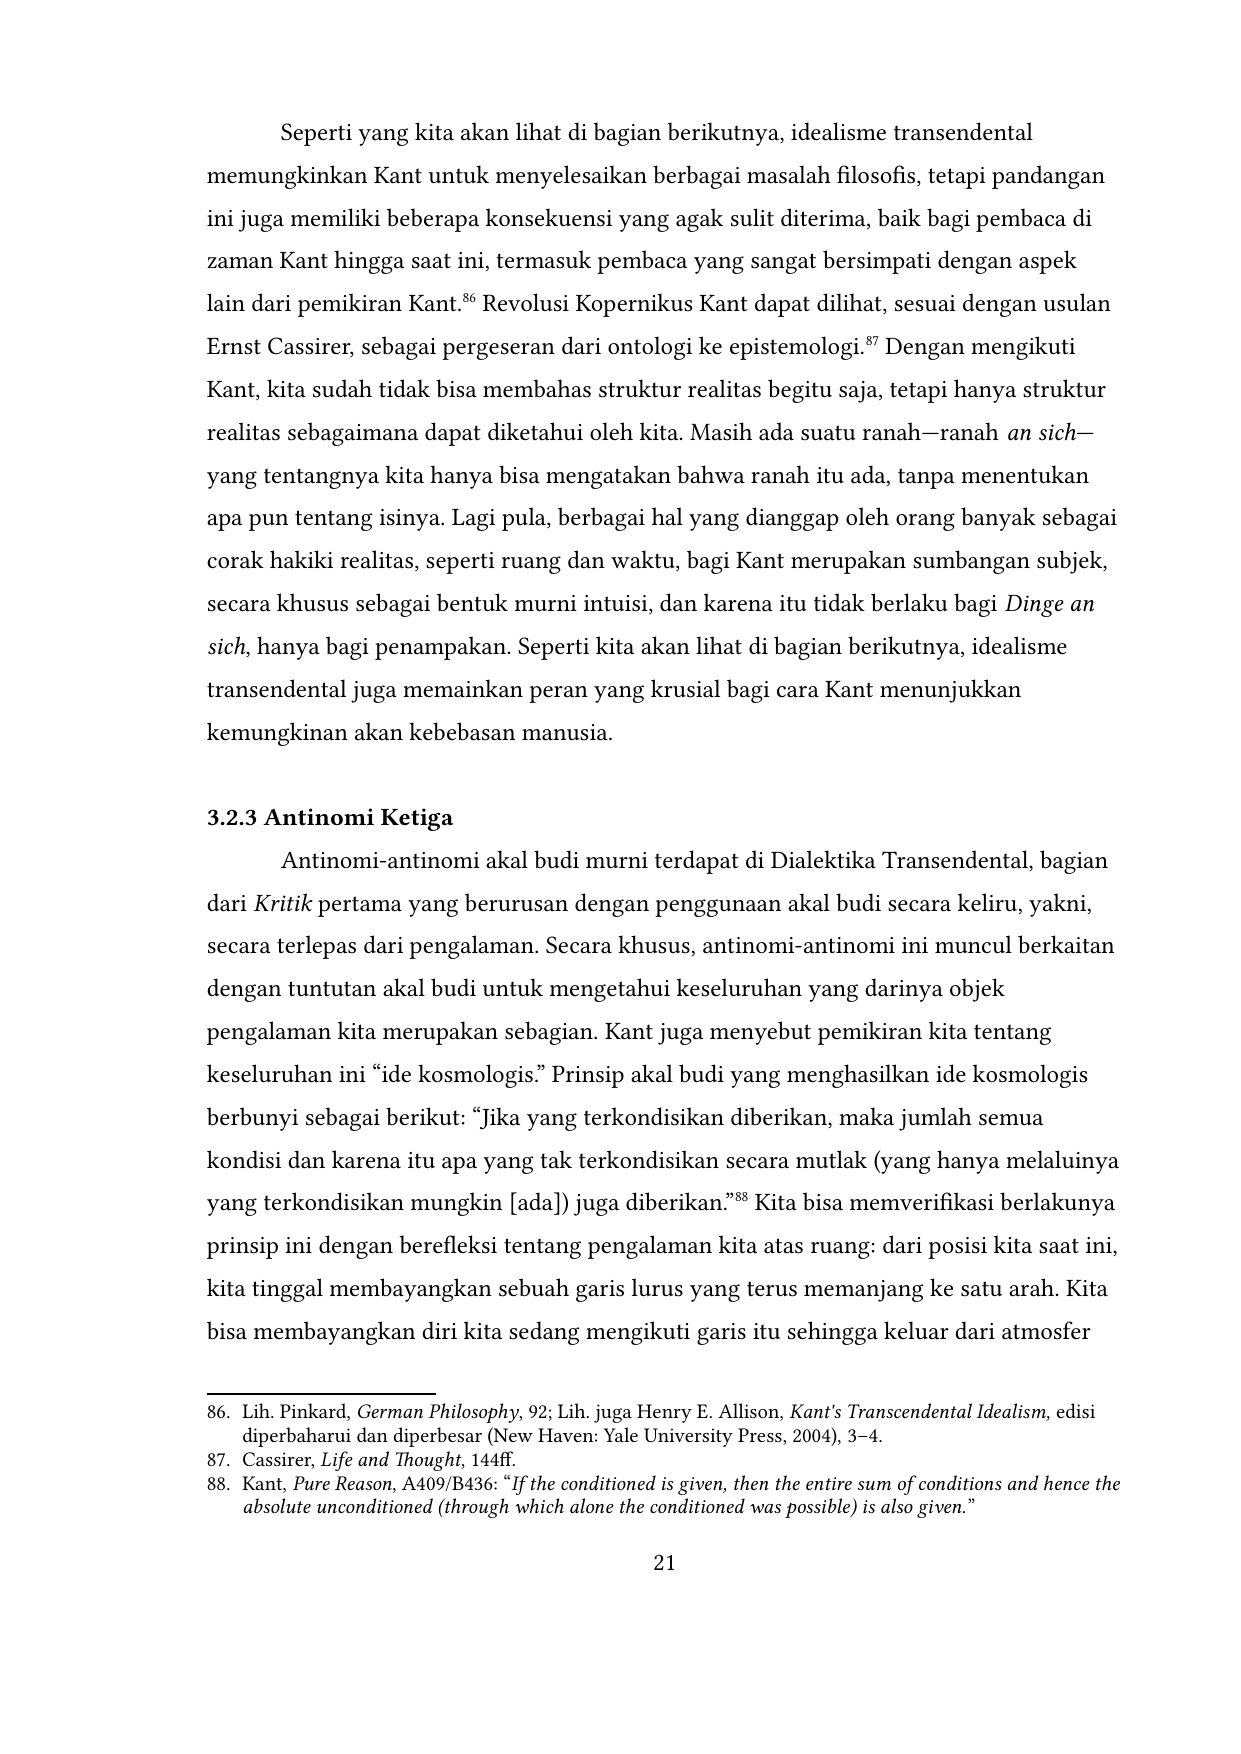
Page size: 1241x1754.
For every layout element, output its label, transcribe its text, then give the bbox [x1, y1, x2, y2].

text Antinomi-antinomi akal budi murni terdapat di Dialektika Transendental, bagian dari Kritik pertama yang berurusan dengan penggunaan akal budi secara keliru, yakni, secara terlepas dari pengalaman. Secara khusus, antinomi-antinomi ini muncul berkaitan dengan tuntutan akal budi untuk mengetahui keseluruhan yang darinya objek pengalaman kita merupakan sebagian. Kant juga menyebut pemikiran kita tentang keseluruhan ini “ide kosmologis.” Prinsip akal budi yang menghasilkan ide kosmologis berbunyi sebagai berikut: “Jika yang terkondisikan diberikan, maka jumlah semua kondisi dan karena itu apa yang tak terkondisikan secara mutlak (yang hanya melaluinya yang terkondisikan mungkin [ada]) juga diberikan.” Kita bisa memverifikasi berlakunya prinsip ini dengan berefleksi tentang pengalaman kita atas ruang: dari posisi kita saat ini, kita tinggal membayangkan sebuah garis lurus yang terus memanjang ke satu arah. Kita bisa membayangkan diri kita sedang mengikuti garis itu sehingga keluar dari atmosfer [207, 846, 1122, 1345]
text Kant, Pure Reason, A409/B436: “If the conditioned is given, then the entire sum of conditions and hence the absolute unconditioned (through which alone the conditioned was possible) is also given.” [207, 1471, 1122, 1519]
text 3.2.3 Antinomi Ketiga [207, 803, 1122, 832]
text Cassirer, Life and Thought, 144ff. [207, 1447, 1122, 1471]
text Seperti yang kita akan lihat di bagian berikutnya, idealisme transendental memungkinkan Kant untuk menyelesaikan berbagai masalah filosofis, tetapi pandangan ini juga memiliki beberapa konsekuensi yang agak sulit diterima, baik bagi pembaca di zaman Kant hingga saat ini, termasuk pembaca yang sangat bersimpati dengan aspek lain dari pemikiran Kant. Revolusi Kopernikus Kant dapat dilihat, sesuai dengan usulan Ernst Cassirer, sebagai pergeseran dari ontologi ke epistemologi. Dengan mengikuti Kant, kita sudah tidak bisa membahas struktur realitas begitu saja, tetapi hanya struktur realitas sebagaimana dapat diketahui oleh kita. Masih ada suatu ranah—ranah an sich—yang tentangnya kita hanya bisa mengatakan bahwa ranah itu ada, tanpa menentukan apa pun tentang isinya. Lagi pula, berbagai hal yang dianggap oleh orang banyak sebagai corak hakiki realitas, seperti ruang dan waktu, bagi Kant merupakan sumbangan subjek, secara khusus sebagai bentuk murni intuisi, dan karena itu tidak berlaku bagi Dinge an sich, hanya bagi penampakan. Seperti kita akan lihat di bagian berikutnya, idealisme transendental juga memainkan peran yang krusial bagi cara Kant menunjukkan kemungkinan akan kebebasan manusia. [207, 118, 1122, 746]
text Lih. Pinkard, German Philosophy, 92; Lih. juga Henry E. Allison, Kant's Transcendental Idealism, edisi diperbaharui dan diperbesar (New Haven: Yale University Press, 2004), 3–4. [207, 1400, 1122, 1447]
